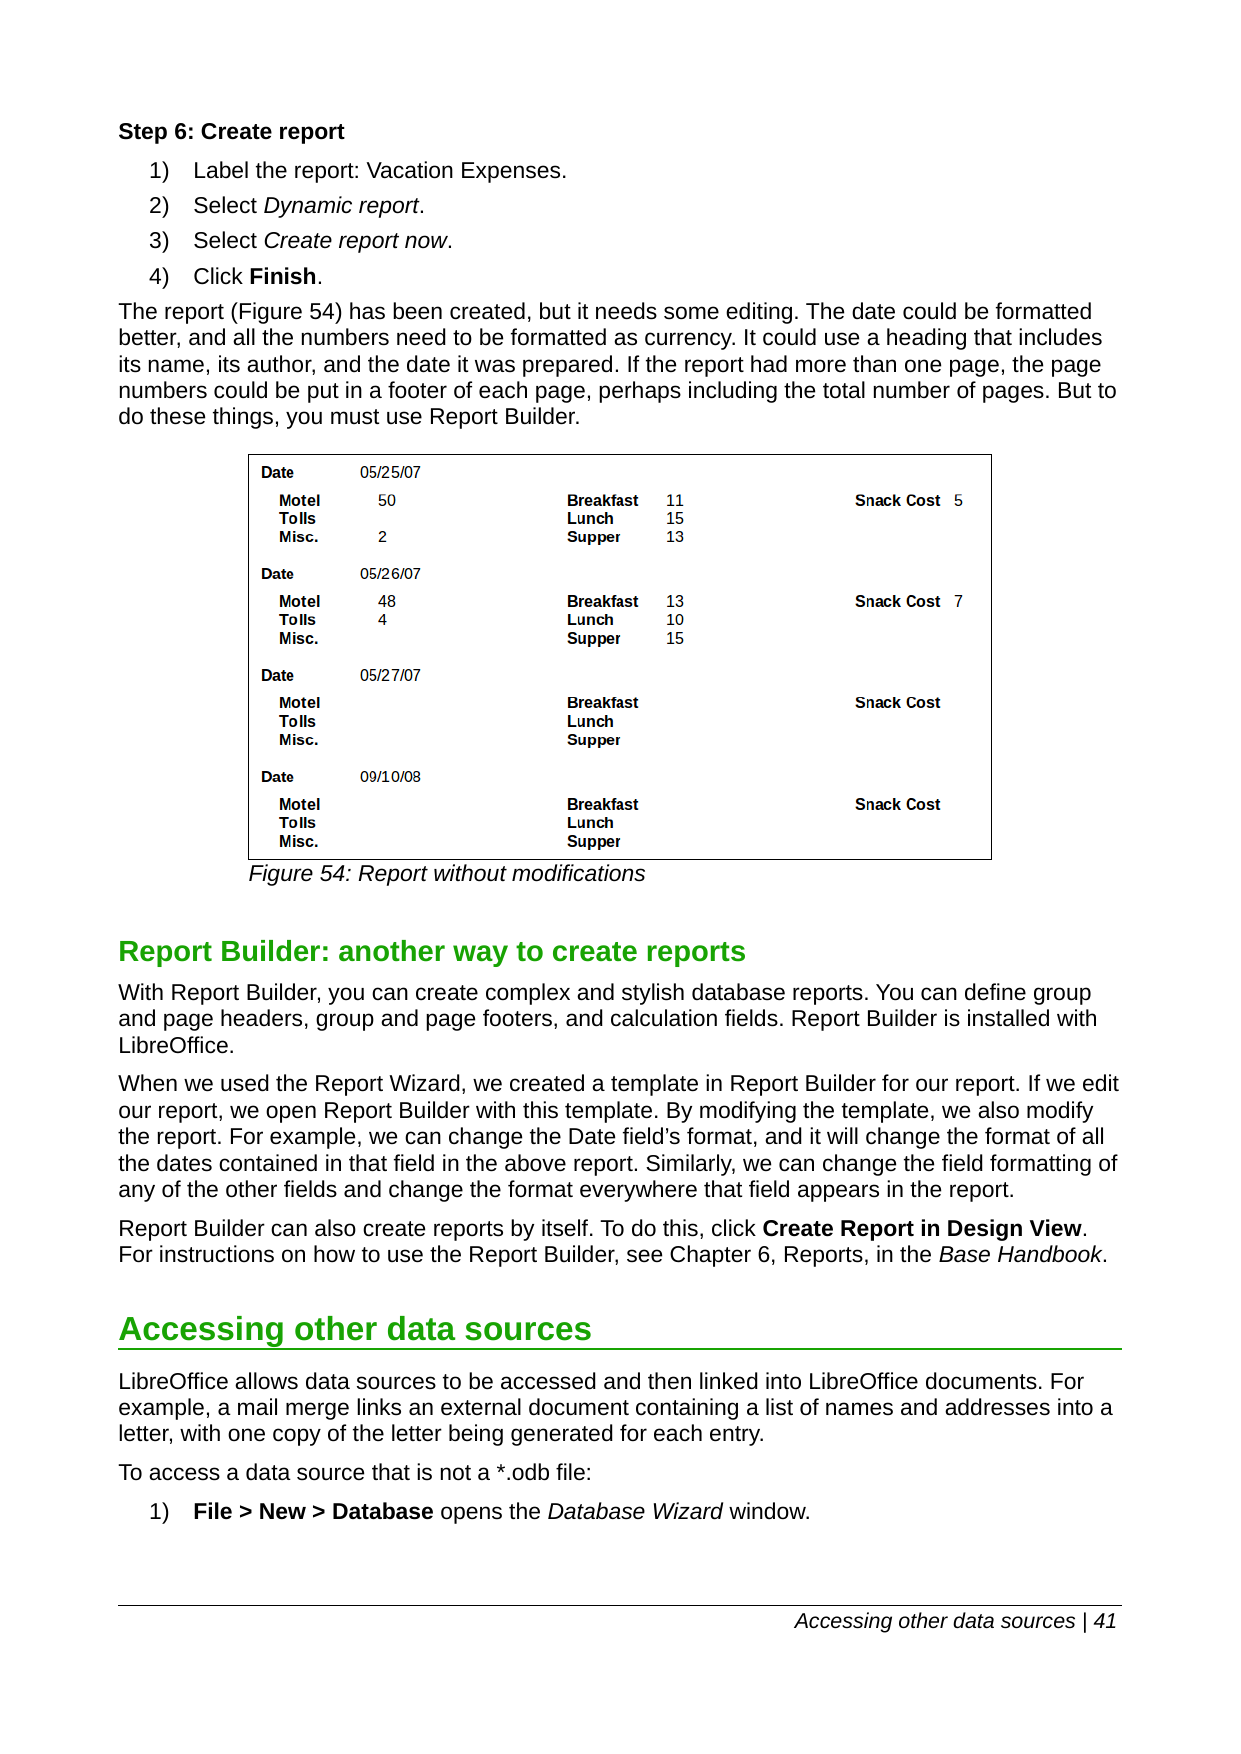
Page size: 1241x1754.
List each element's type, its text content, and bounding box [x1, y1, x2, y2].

list Label the report: Vacation Expenses. [169, 157, 1122, 183]
text Figure 54: Report without modifications [248, 860, 992, 886]
list File > New > Database opens the Database Wizard window. [169, 1498, 1122, 1524]
list Select Dynamic report. [169, 192, 1122, 218]
text The report (Figure 54) has been created, but it needs some editing. The date could be formatted better, and all the numbers need to be formatted as currency. It could use a heading that includes its name, its author, and the date it was prepared. If the report had more than one page, the page numbers could be put in a footer of each page, perhaps including the total number of pages. But to do these things, you must use Report Builder. [118, 298, 1122, 429]
subtitle Report Builder: another way to create reports [118, 933, 1122, 967]
list Select Create report now. [169, 227, 1122, 254]
subtitle Accessing other data sources [118, 1309, 1122, 1348]
text Report Builder can also create reports by itself. To do this, click Create Report in Design View. For instructions on how to use the Report Builder, see Chapter 6, Reports, in the Base Handbook. [118, 1215, 1122, 1267]
text Step 6: Create report [118, 118, 1122, 144]
text LibreOffice allows data sources to be accessed and then linked into LibreOffice documents. For example, a mail merge links an external document containing a list of names and addresses into a letter, with one copy of the letter being generated for each entry. [118, 1368, 1122, 1447]
picture [249, 455, 991, 859]
list To access a data source that is not a *.odb file: [118, 1459, 1122, 1486]
text With Report Builder, you can create complex and stylish database reports. You can define group and page headers, group and page footers, and calculation fields. Report Builder is installed with LibreOffice. [118, 979, 1122, 1058]
list Click Finish. [169, 263, 1122, 289]
text When we used the Report Wizard, we created a template in Report Builder for our report. If we edit our report, we open Report Builder with this template. By modifying the template, we also modify the report. For example, we can change the Date field’s format, and it will change the format of all the dates contained in that field in the above report. Similarly, we can change the field formatting of any of the other fields and change the format everywhere that field appears in the report. [118, 1070, 1122, 1202]
